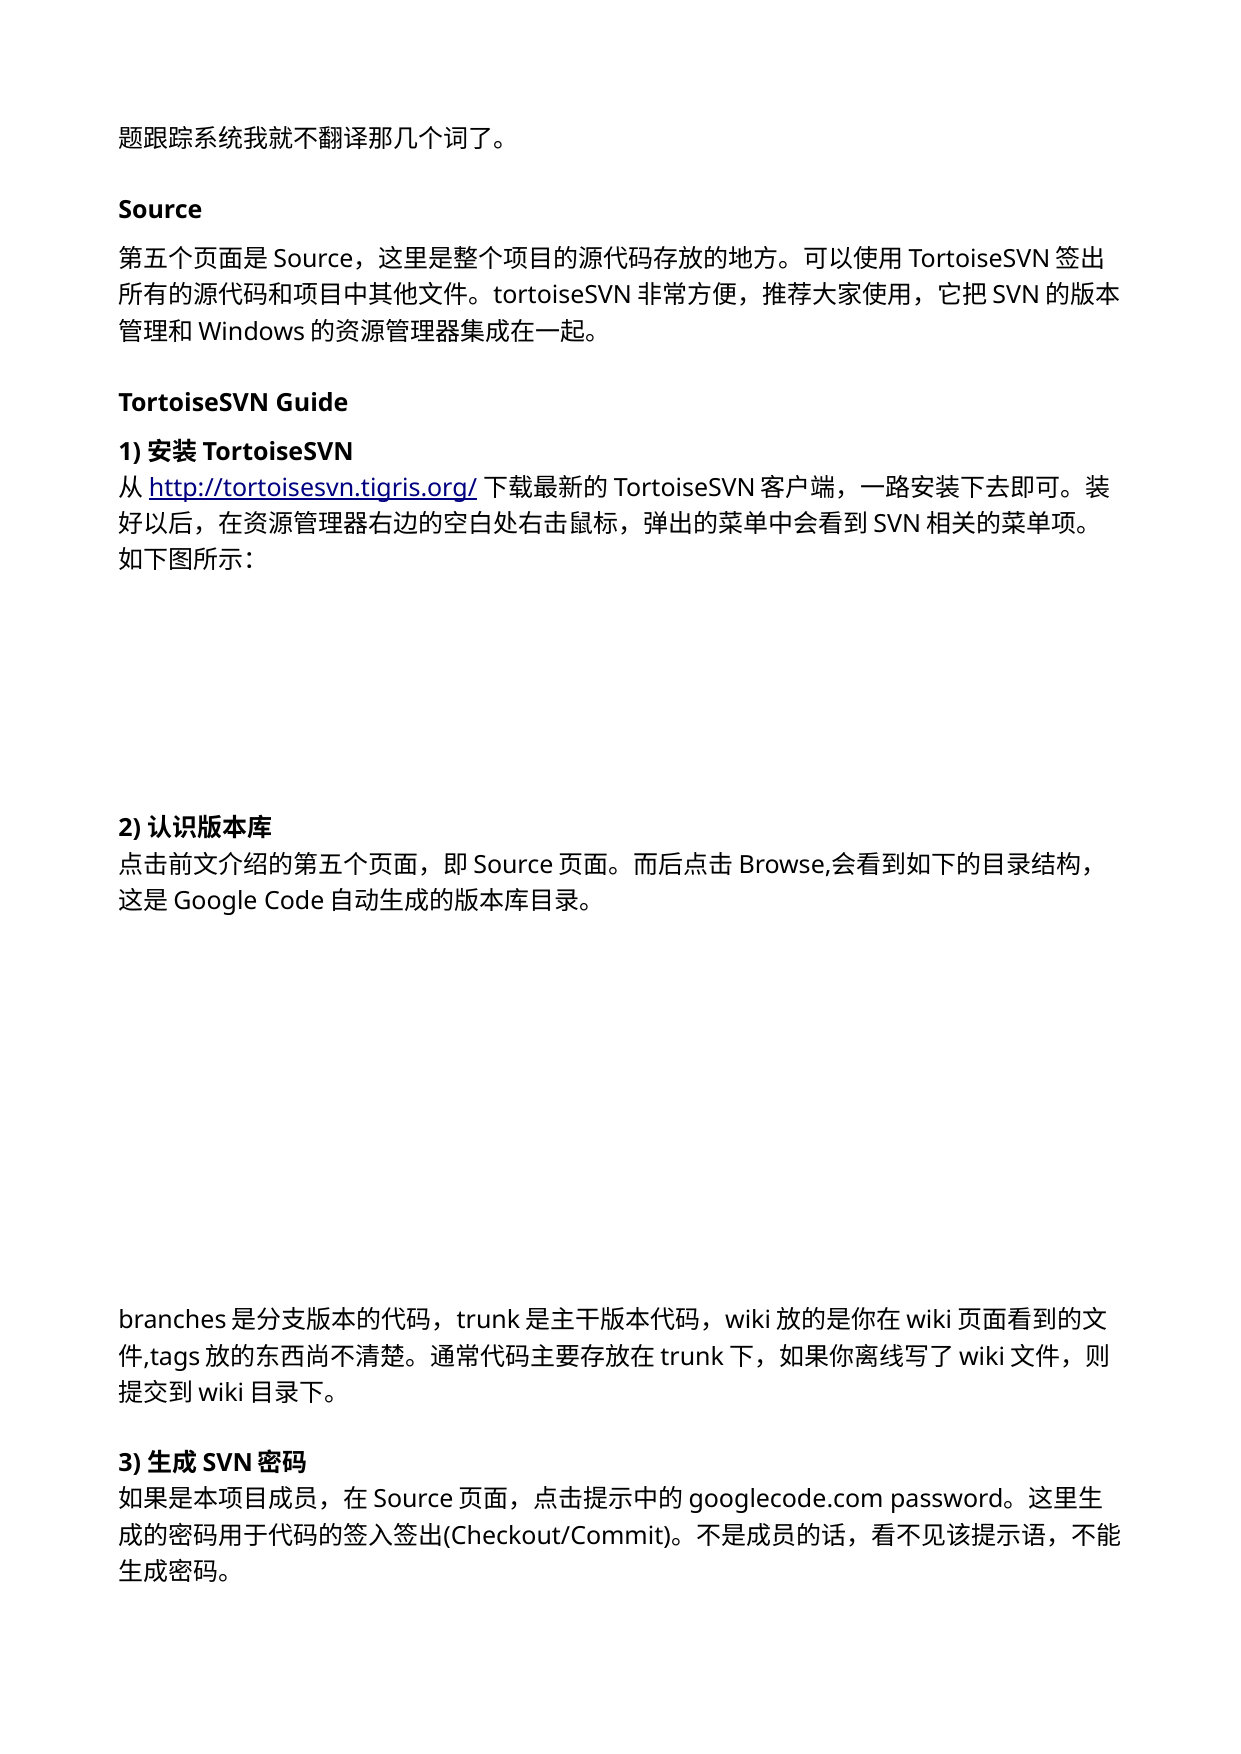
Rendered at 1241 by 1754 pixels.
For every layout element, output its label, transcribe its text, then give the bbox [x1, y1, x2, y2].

subtitle TortoiseSVN Guide [118, 385, 1122, 419]
text 题跟踪系统我就不翻译那几个词了。 [118, 118, 1122, 154]
text 第五个页面是Source，这里是整个项目的源代码存放的地方。可以使用TortoiseSVN签出所有的源代码和项目中其他文件。tortoiseSVN非常方便，推荐大家使用，它把SVN的版本管理和Windows的资源管理器集成在一起。 [118, 238, 1122, 347]
text 1) 安装TortoiseSVN 从 http://tortoisesvn.tigris.org/ 下载最新的TortoiseSVN客户端，一路安装下去即可。装好以后，在资源管理器右边的空白处右击鼠标，弹出的菜单中会看到SVN相关的菜单项。如下图所示： 2) 认识版本库 点击前文介绍的第五个页面，即Source页面。而后点击Browse,会看到如下的目录结构，这是Google Code自动生成的版本库目录。 branches是分支版本的代码，trunk是主干版本代码，wiki放的是你在wiki页面看到的文件,tags放的东西尚不清楚。通常代码主要存放在trunk下，如果你离线写了wiki文件，则提交到wiki目录下。 3) 生成SVN密码 如果是本项目成员，在Source页面，点击提示中的googlecode.com password。这里生成的密码用于代码的签入签出(Checkout/Commit)。不是成员的话，看不见该提示语，不能生成密码。 4) 建立本地工作目录 建立本地工作目录，就是从版本库签出(Checkout)最新代码到本地目录。而后，你可以在本地修改文件、删除文件或目录、增加文件或目录。然后，提交 (Commit)本地的修改到版本库。签出代码的操作是，新建一个空目录，如HornERP，选中该目录，选择【svn checkout】,签出的地址是https://hornerp.googlecode.com/svn/ ,这是版本库的根目录，你也可以只签出一个子目录，如https://hornerp.googlecode.com/svn/trunk/ 。而后弹出的窗口中，输入用户名和密码。用户名是你的google账户(比如mygoogle，不带@gmail.com),密码是前文生成的密码。 checkout操作如下图所示： 传输完毕后，版本库里的代码和文档就全到了你本地了，你可以在本地修改，而后提交到Server上去。下图是你在本地看到的目录结构： 5) 如何更新、提交和删除代码 如果要从Server取得最新代码，右键点击【svn update】。【svn update】是最常用的操作。如果要增加目录或文件，只要把目录和文件放到你的本地工作目录。点击选中你的文件或目录，右键点击 【TortoiseSVN | Add】,这个操作表示把文件增加到版本库，但尚未提交。你还要右键点击【svn commit】，这样你的文件就上传到Server，追加到了版本库。详细操作如下图： 如果只是把本地修改提交到Server，右键点击【svn commit】即可。如果要删除目录或文件，右键点击【TortoiseSVN | Delete】，再右键点击【svn commit】则从Server上删除了文件。 好了，以上就是用到的版本控制系统，大家尽快熟悉一下吧。熟悉这个系统最多消耗半天的时间哦，不是什么很难的东西，努力吧。 如果您想参与贡献的话，熟练操作 SVN（包括解决冲突）是申请本项目提交权限的基本条件。 [118, 431, 1122, 1622]
subtitle Source [118, 192, 1122, 226]
